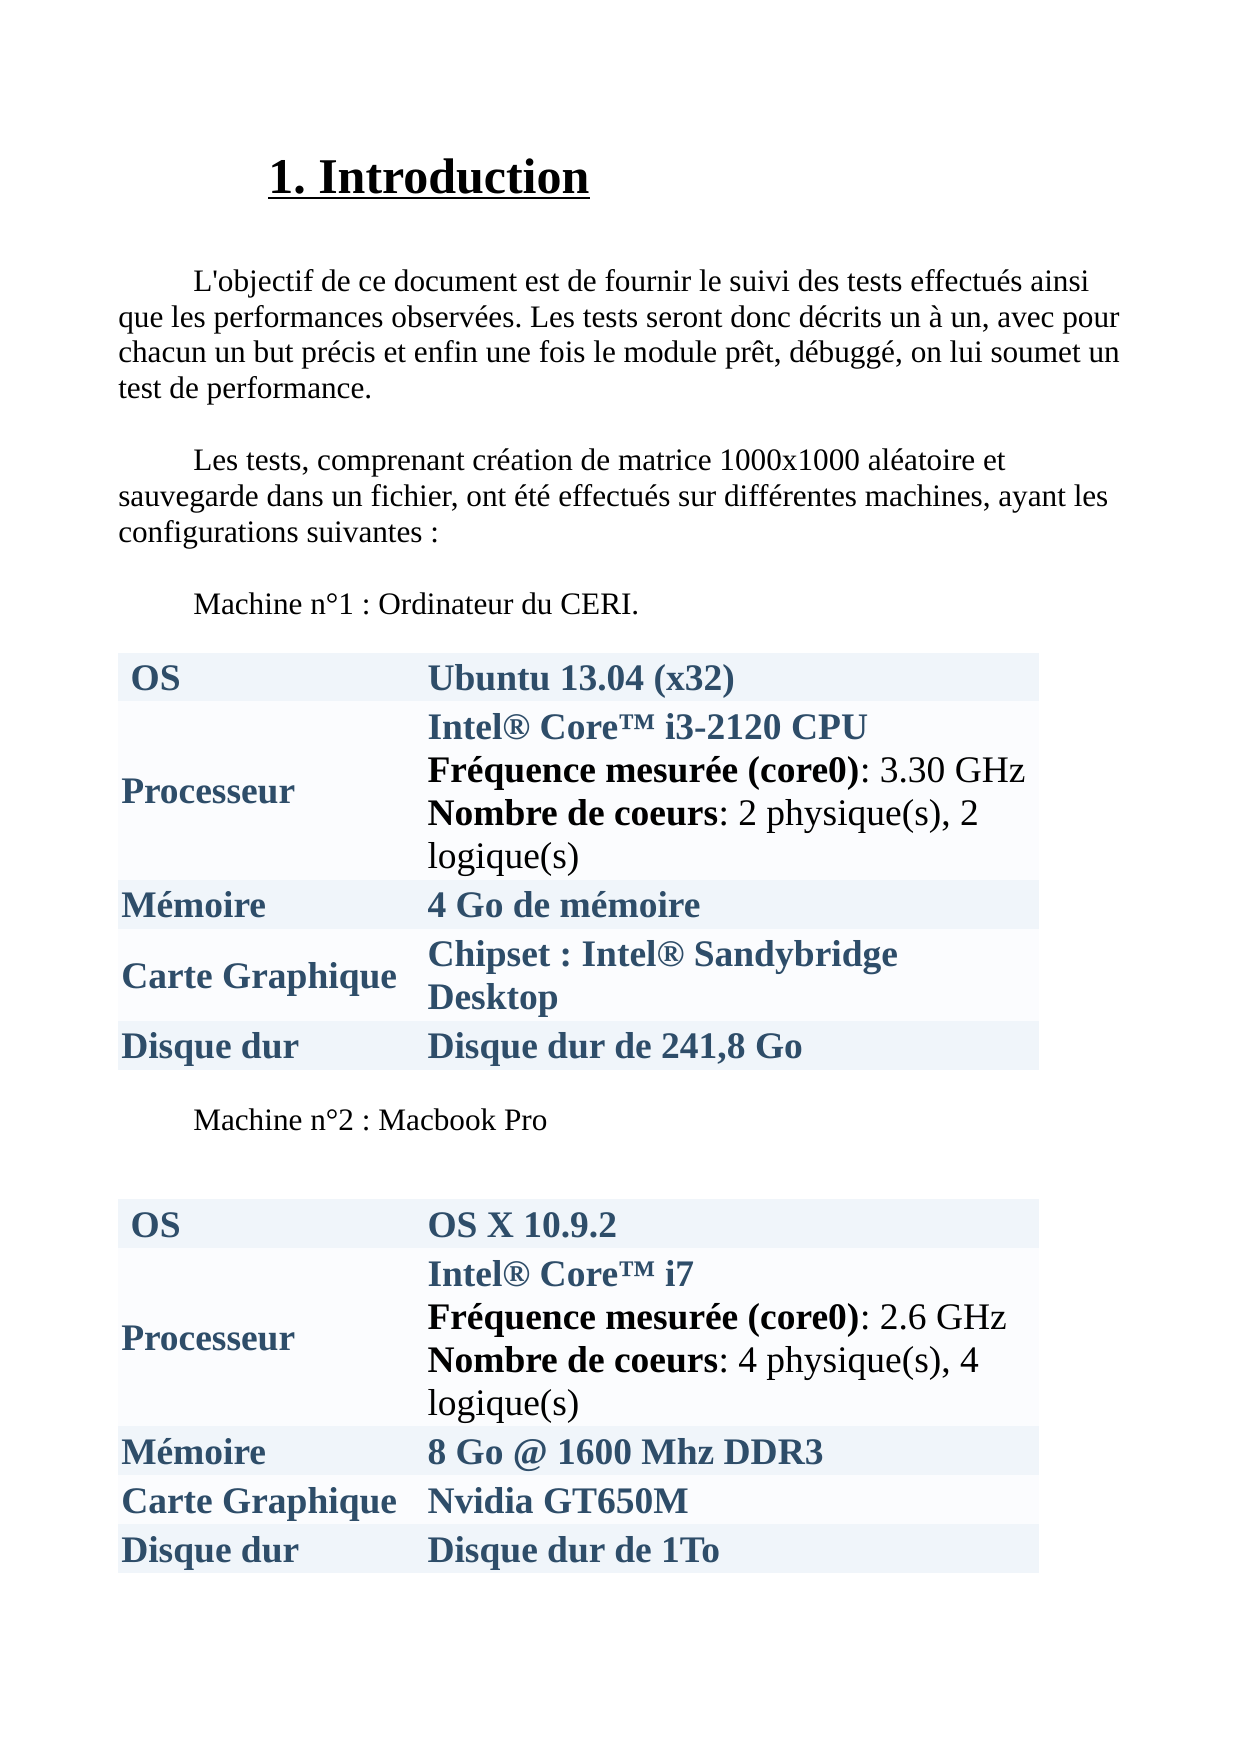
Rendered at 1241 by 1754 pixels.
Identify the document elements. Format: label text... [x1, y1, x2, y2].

table_cell Intel® Core™ i7 Fréquence mesurée (core0): 2.6 GHz Nombre de coeurs: 4 physique(s), 4 logique(s) [424, 1248, 1039, 1426]
table_cell Mémoire [118, 880, 424, 929]
text Les tests, comprenant création de matrice 1000x1000 aléatoire et sauvegarde dans un fichier, ont été effectués sur différentes machines, ayant les configurations suivantes : [118, 442, 1122, 549]
table_header OS [118, 1199, 424, 1248]
text L'objectif de ce document est de fournir le suivi des tests effectués ainsi que les performances observées. Les tests seront donc décrits un à un, avec pour chacun un but précis et enfin une fois le module prêt, débuggé, on lui soumet un test de performance. [118, 262, 1122, 406]
table_cell Carte Graphique [118, 1475, 424, 1524]
table_cell Intel® Core™ i3-2120 CPU Fréquence mesurée (core0): 3.30 GHz Nombre de coeurs: 2 physique(s), 2 logique(s) [424, 701, 1039, 880]
table_cell 8 Go @ 1600 Mhz DDR3 [424, 1426, 1039, 1475]
text 1. Introduction [118, 147, 1122, 204]
table_cell Disque dur de 1To [424, 1524, 1039, 1573]
table_cell Chipset : Intel® Sandybridge Desktop [424, 929, 1039, 1021]
text Machine n°1 : Ordinateur du CERI. [118, 585, 1122, 621]
table_cell Processeur [118, 1248, 424, 1426]
table_cell Processeur [118, 701, 424, 880]
table_header OS X 10.9.2 [424, 1199, 1039, 1248]
text Machine n°2 : Macbook Pro [118, 1101, 1122, 1137]
table_cell Mémoire [118, 1426, 424, 1475]
table_cell Nvidia GT650M [424, 1475, 1039, 1524]
table_cell Carte Graphique [118, 929, 424, 1021]
table_cell Disque dur [118, 1021, 424, 1070]
table_cell 4 Go de mémoire [424, 880, 1039, 929]
table_cell Disque dur de 241,8 Go [424, 1021, 1039, 1070]
table_header Ubuntu 13.04 (x32) [424, 653, 1039, 701]
table_cell Disque dur [118, 1524, 424, 1573]
table_header OS [118, 653, 424, 701]
